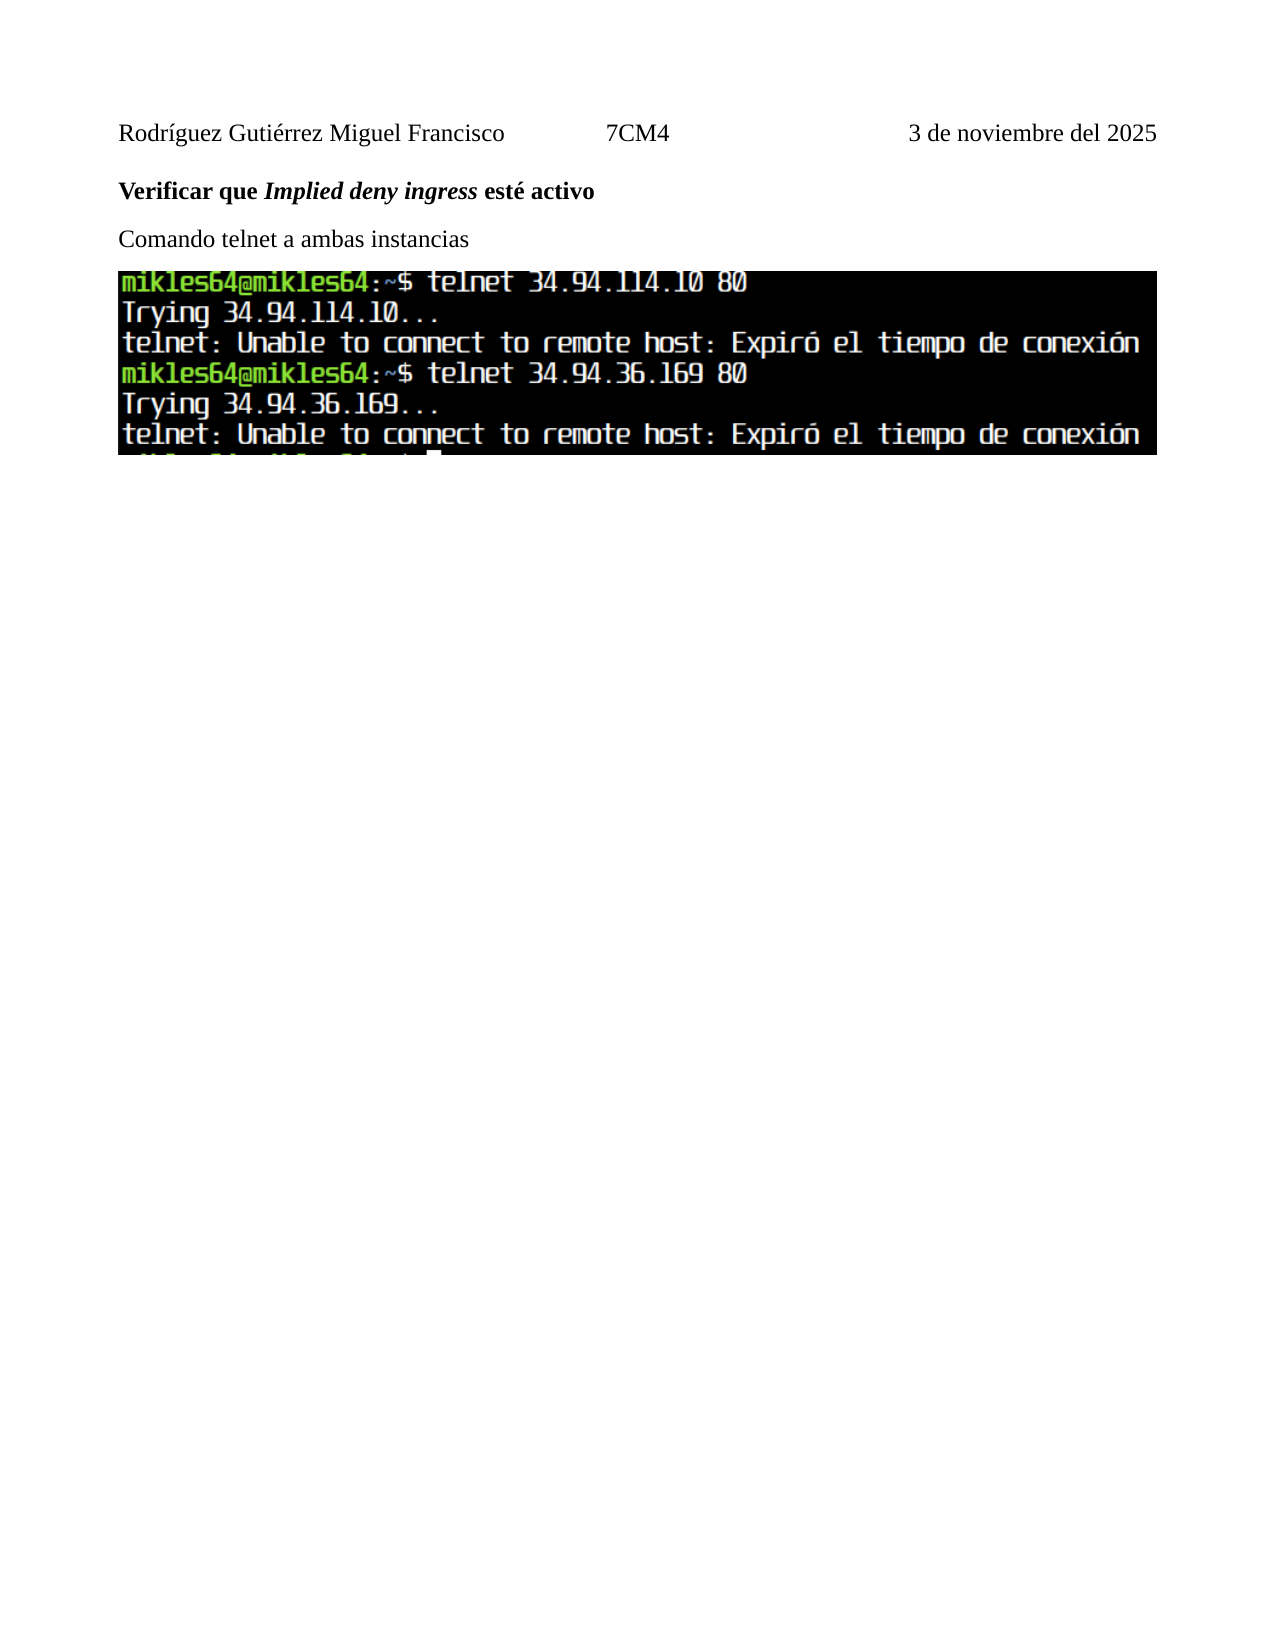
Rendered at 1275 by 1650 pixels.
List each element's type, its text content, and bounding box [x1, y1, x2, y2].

text Verificar que Implied deny ingress esté activo [118, 176, 1157, 205]
text Comando telnet a ambas instancias [118, 224, 1157, 253]
picture [118, 271, 1157, 455]
